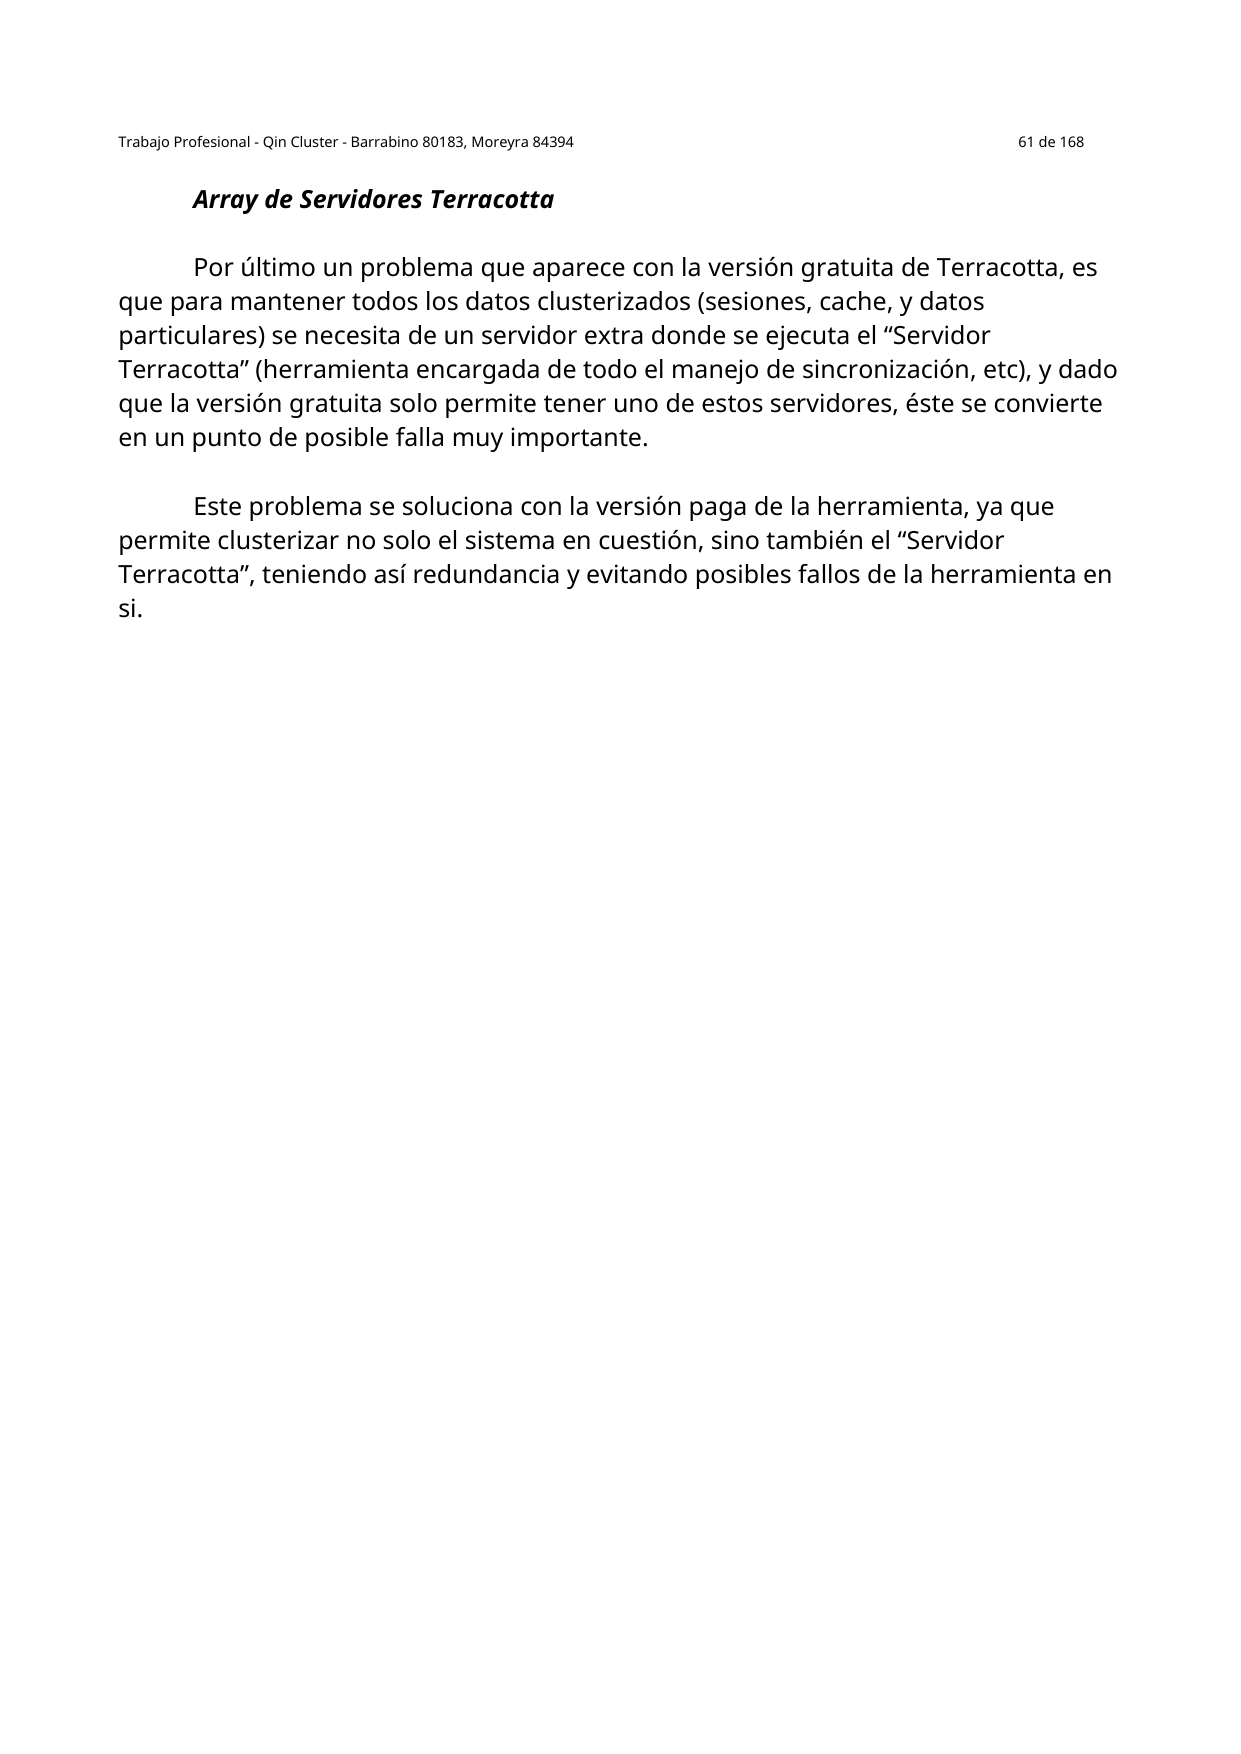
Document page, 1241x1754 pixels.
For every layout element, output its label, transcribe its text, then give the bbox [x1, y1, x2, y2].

text Este problema se soluciona con la versión paga de la herramienta, ya que permite clusterizar no solo el sistema en cuestión, sino también el “Servidor Terracotta”, teniendo así redundancia y evitando posibles fallos de la herramienta en si. [118, 488, 1122, 624]
text Por último un problema que aparece con la versión gratuita de Terracotta, es que para mantener todos los datos clusterizados (sesiones, cache, y datos particulares) se necesita de un servidor extra donde se ejecuta el “Servidor Terracotta” (herramienta encargada de todo el manejo de sincronización, etc), y dado que la versión gratuita solo permite tener uno de estos servidores, éste se convierte en un punto de posible falla muy importante. [118, 250, 1122, 454]
text Array de Servidores Terracotta [118, 182, 1122, 216]
